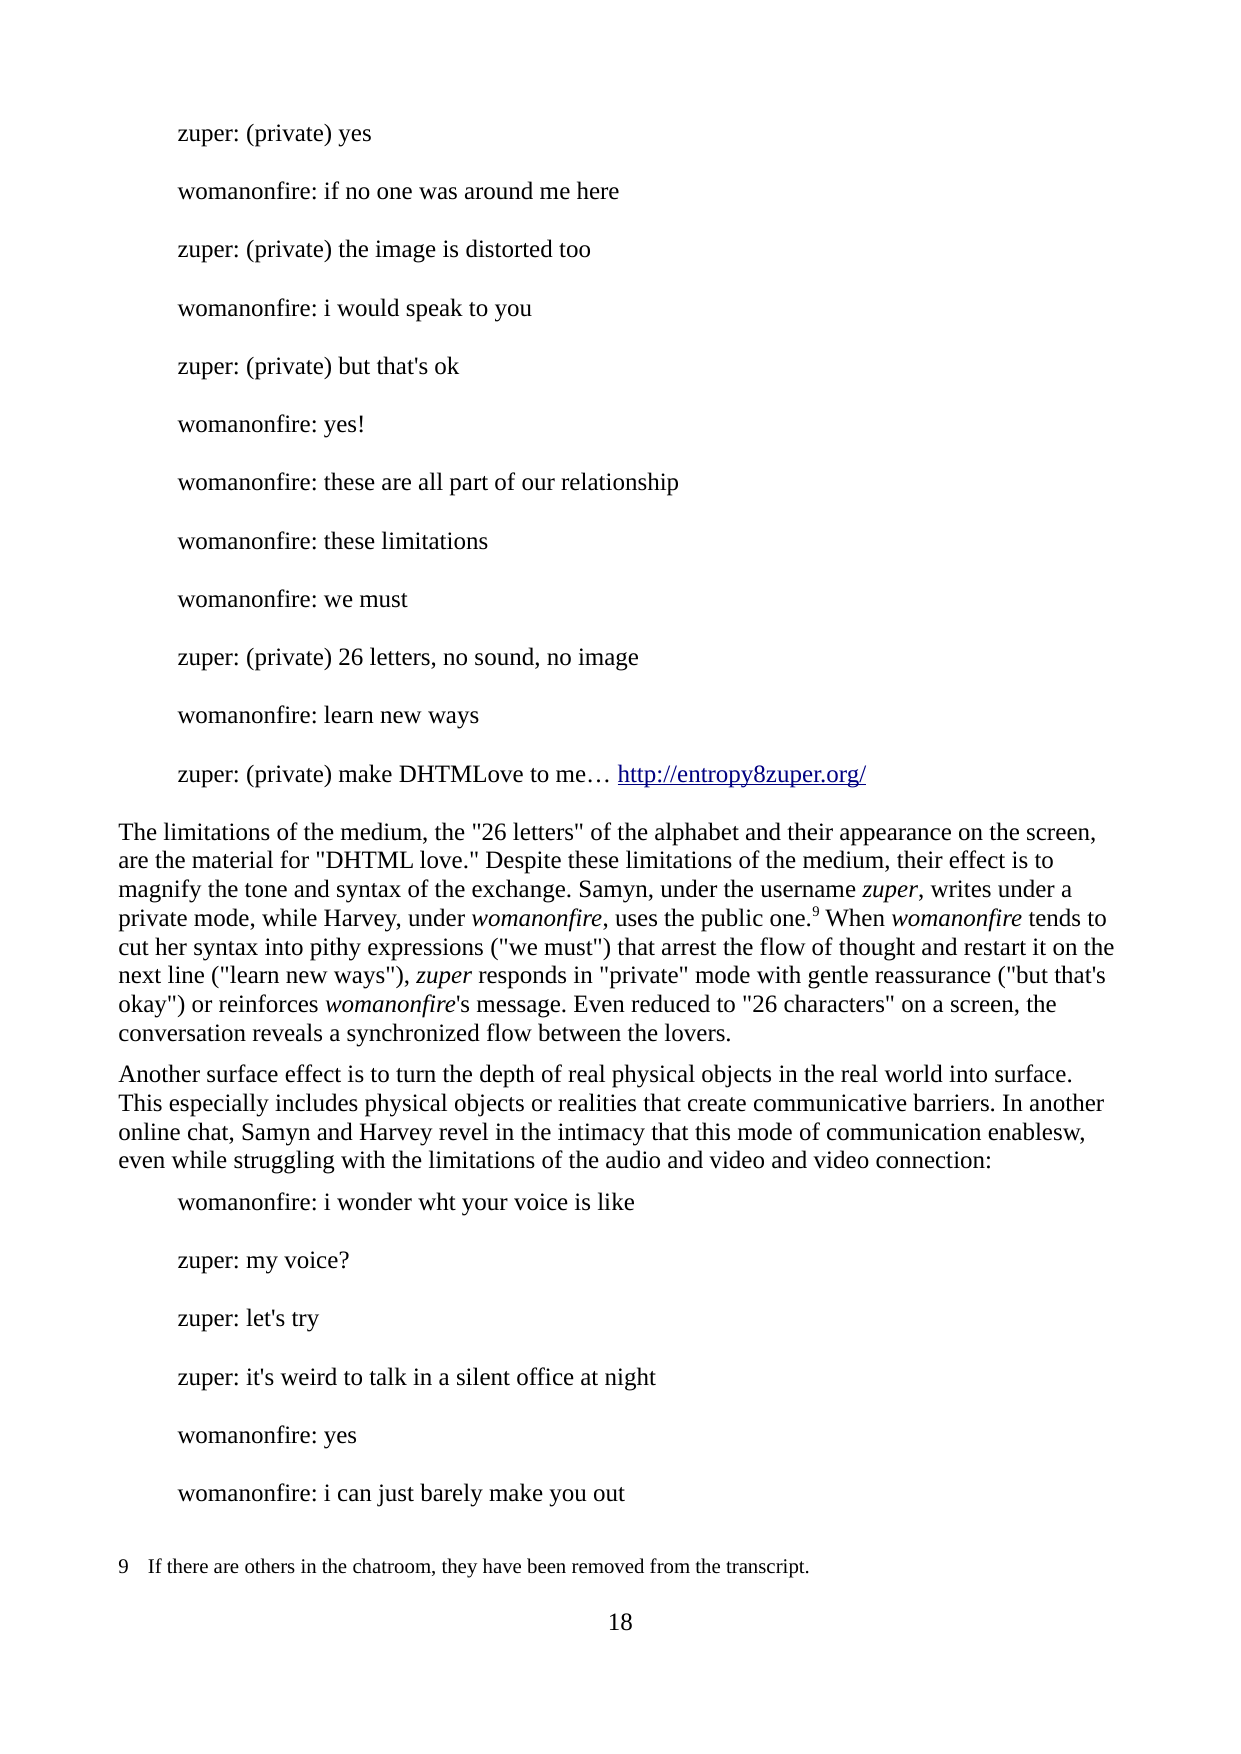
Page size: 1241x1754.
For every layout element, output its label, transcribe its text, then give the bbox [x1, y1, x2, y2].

text zuper: (private) 26 letters, no sound, no image [177, 642, 1063, 671]
text womanonfire: i wonder wht your voice is like [177, 1187, 1063, 1216]
text womanonfire: i would speak to you [177, 293, 1063, 322]
text Another surface effect is to turn the depth of real physical objects in the real world into surface. This especially includes physical objects or realities that create communicative barriers. In another online chat, Samyn and Harvey revel in the intimacy that this mode of communication enablesw, even while struggling with the limitations of the audio and video and video connection: [118, 1059, 1122, 1174]
text zuper: let's try [177, 1303, 1063, 1332]
text womanonfire: yes [177, 1420, 1063, 1448]
text womanonfire: if no one was around me here [177, 176, 1063, 205]
text zuper: (private) yes [177, 118, 1063, 147]
text womanonfire: we must [177, 584, 1063, 613]
text womanonfire: these are all part of our relationship [177, 467, 1063, 496]
text womanonfire: learn new ways [177, 700, 1063, 729]
text If there are others in the chatroom, they have been removed from the transcript. [118, 1553, 1122, 1578]
text zuper: my voice? [177, 1245, 1063, 1274]
text zuper: (private) but that's ok [177, 351, 1063, 380]
text The limitations of the medium, the "26 letters" of the alphabet and their appearance on the screen, are the material for "DHTML love." Despite these limitations of the medium, their effect is to magnify the tone and syntax of the exchange. Samyn, under the username zuper, writes under a private mode, while Harvey, under womanonfire, uses the public one. When womanonfire tends to cut her syntax into pithy expressions ("we must") that arrest the flow of thought and restart it on the next line ("learn new ways"), zuper responds in "private" mode with gentle reassurance ("but that's okay") or reinforces womanonfire's message. Even reduced to "26 characters" on a screen, the conversation reveals a synchronized flow between the lovers. [118, 817, 1122, 1047]
text womanonfire: yes! [177, 409, 1063, 438]
text zuper: (private) the image is distorted too [177, 234, 1063, 263]
text womanonfire: these limitations [177, 526, 1063, 554]
text zuper: (private) make DHTMLove to me… http://entropy8zuper.org/ [177, 759, 1063, 787]
text womanonfire: i can just barely make you out [177, 1478, 1063, 1507]
text zuper: it's weird to talk in a silent office at night [177, 1362, 1063, 1390]
